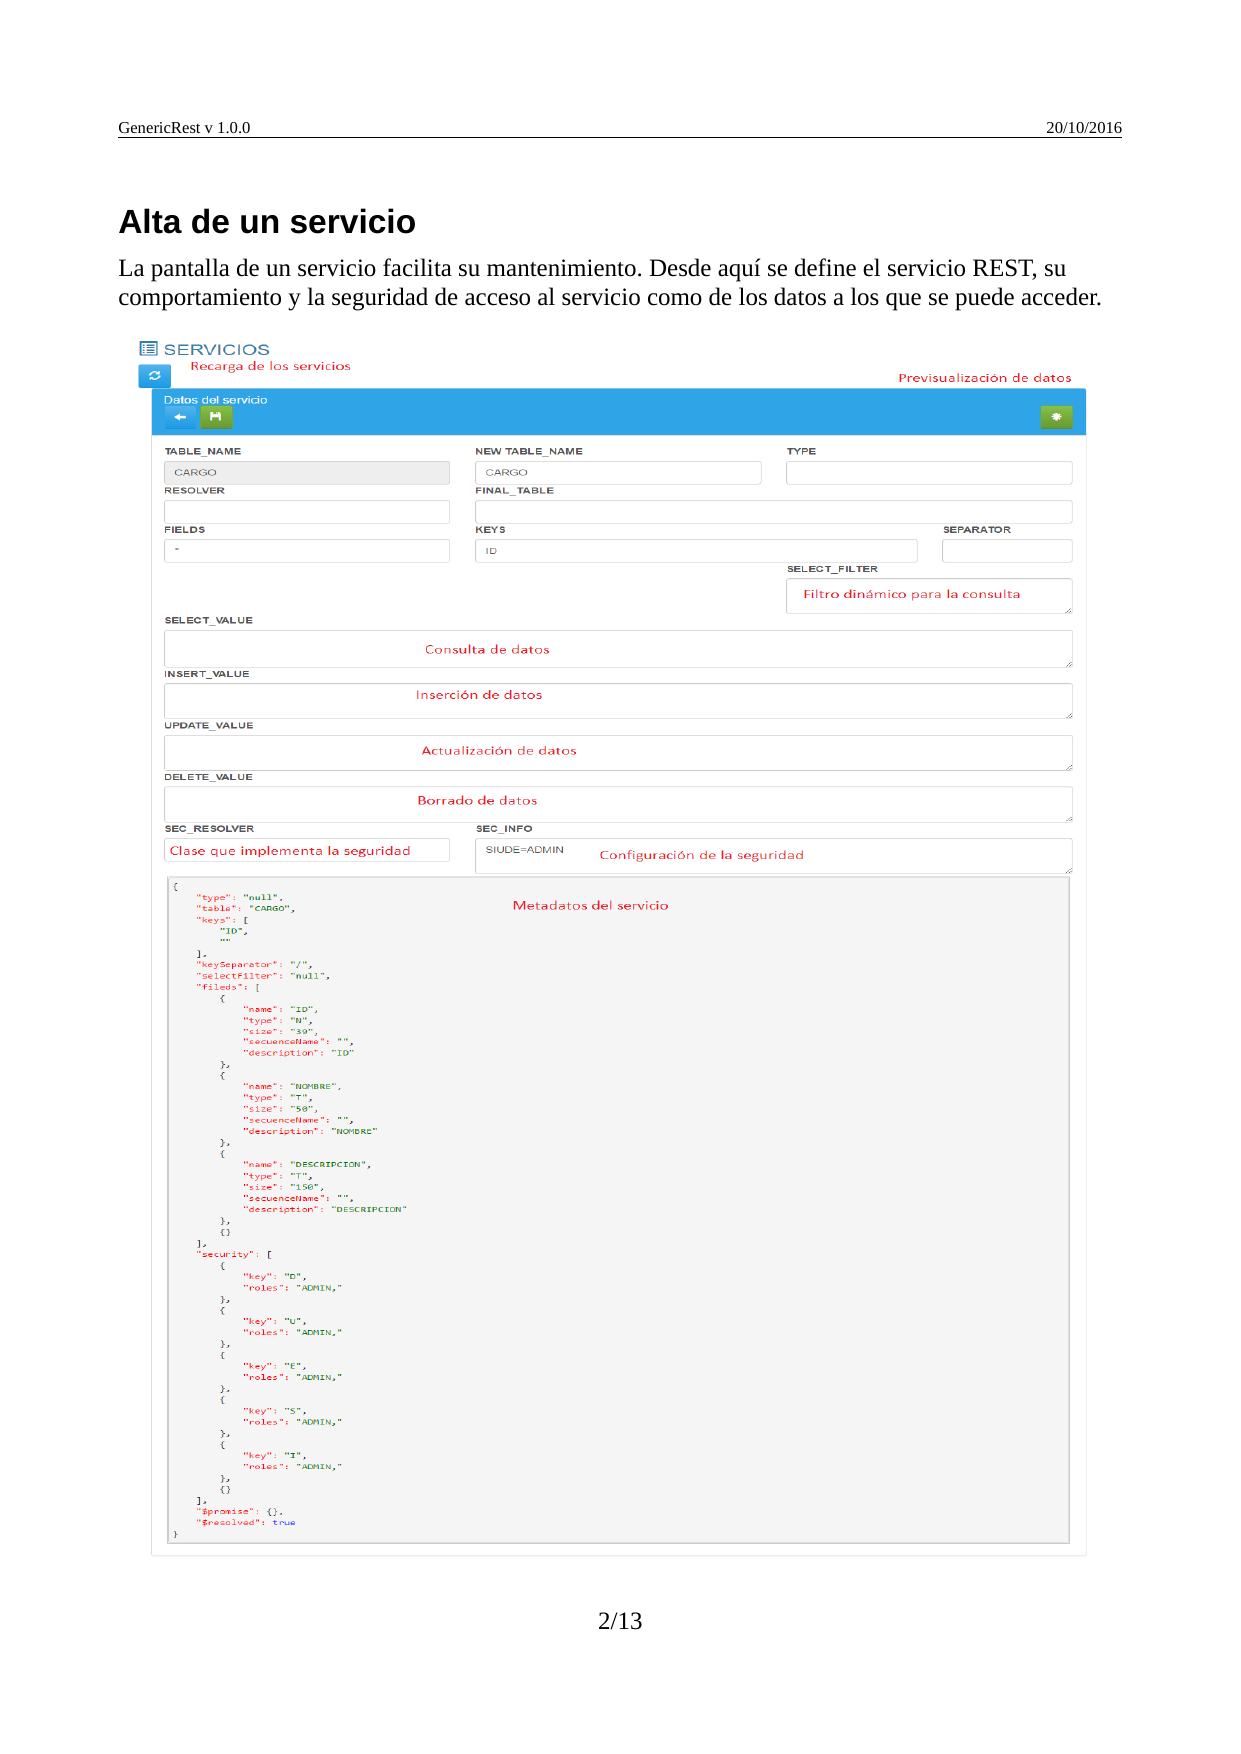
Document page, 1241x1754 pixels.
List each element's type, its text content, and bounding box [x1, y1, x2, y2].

text La pantalla de un servicio facilita su mantenimiento. Desde aquí se define el servicio REST, su comportamiento y la seguridad de acceso al servicio como de los datos a los que se puede acceder. [118, 253, 1122, 311]
subtitle Alta de un servicio [118, 202, 1122, 241]
